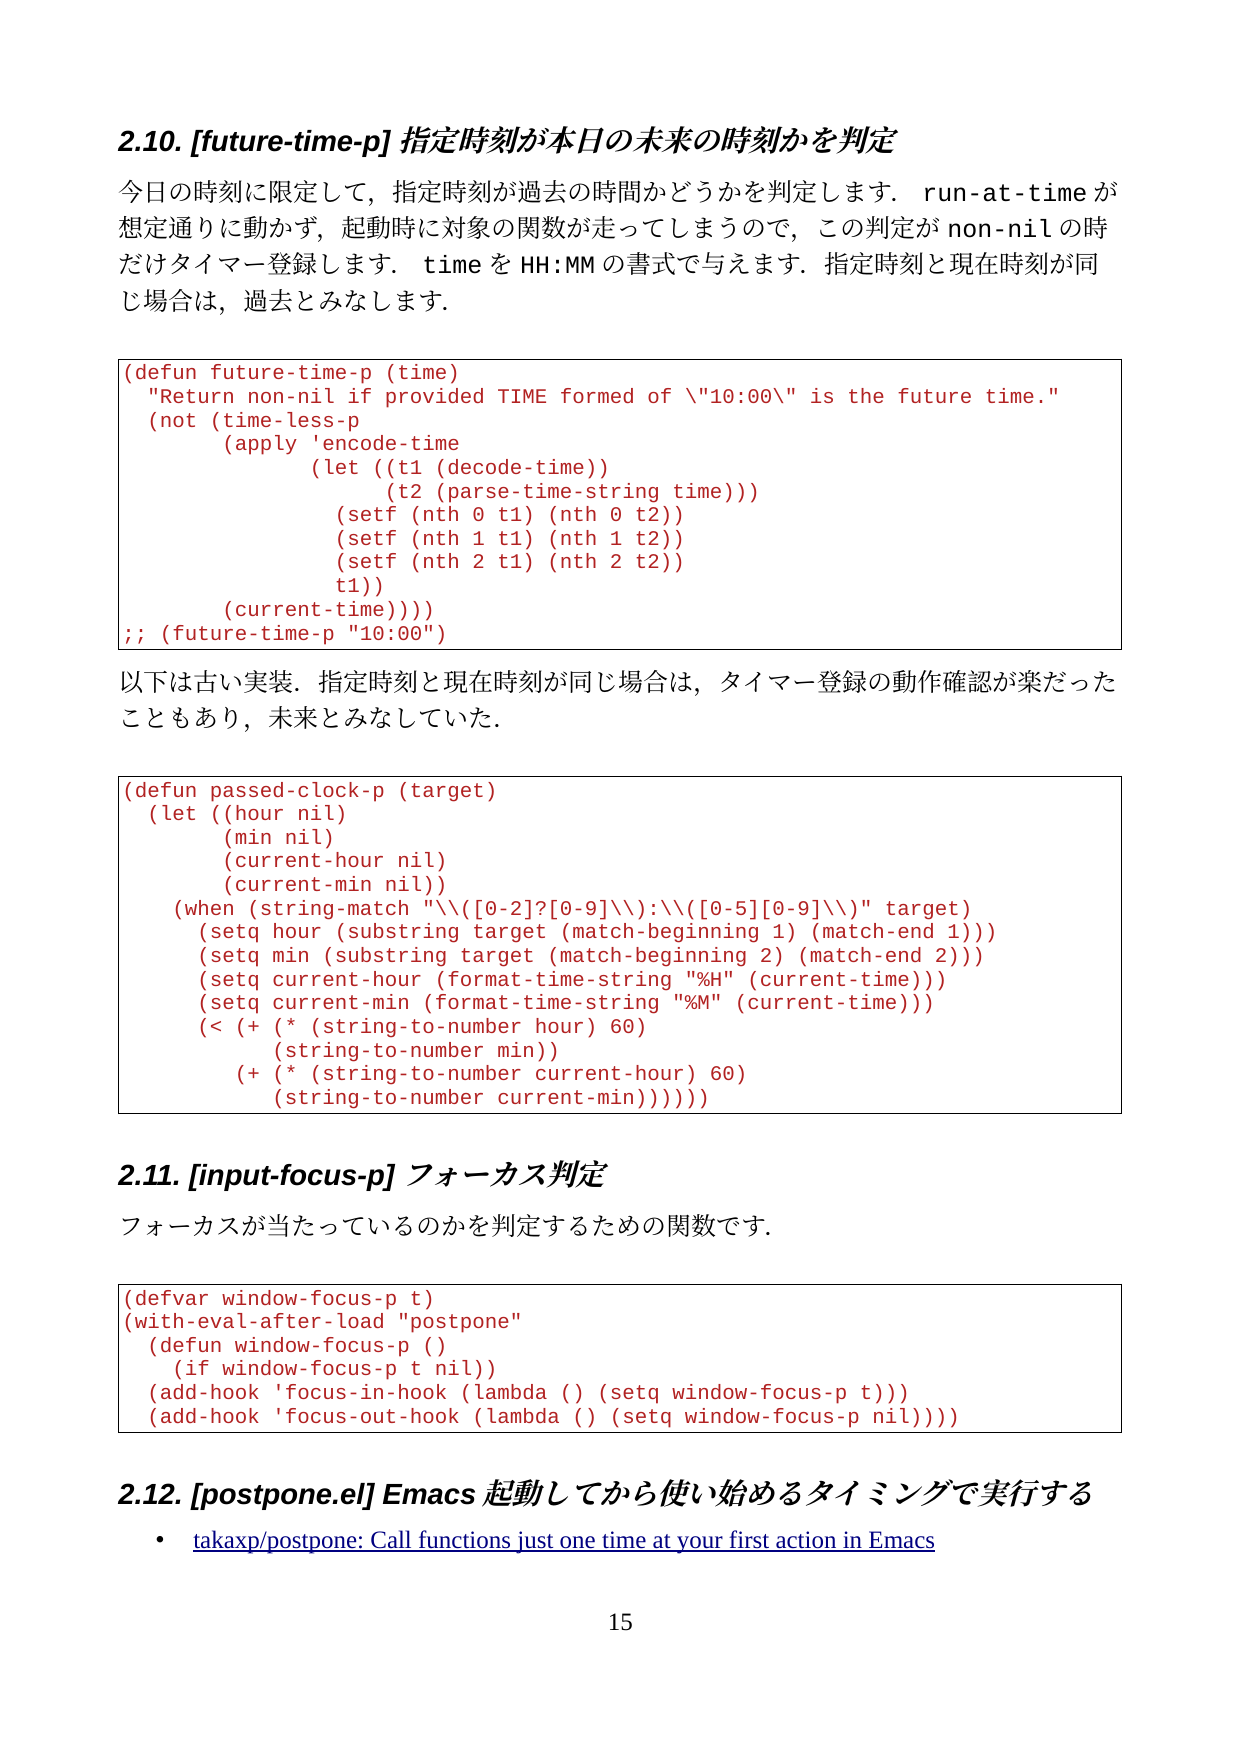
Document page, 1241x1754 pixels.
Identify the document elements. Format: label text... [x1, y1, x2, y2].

text (string-to-number current-min)))))) [119, 1083, 1121, 1113]
text 今日の時刻に限定して，指定時刻が過去の時間かどうかを判定します． run-at-time が想定通りに動かず，起動時に対象の関数が走ってしまうので，この判定が non-nil の時だけタイマー登録します． time を HH:MM の書式で与えます．指定時刻と現在時刻が同じ場合は，過去とみなします． [118, 172, 1122, 346]
text ;; (future-time-p "10:00") [119, 618, 1121, 649]
text (current-hour nil) [119, 847, 1121, 870]
text (add-hook 'focus-out-hook (lambda () (setq window-focus-p nil)))) [119, 1402, 1121, 1432]
text (+ (* (string-to-number current-hour) 60) [119, 1059, 1121, 1083]
text (apply 'encode-time [119, 429, 1121, 453]
text フォーカスが当たっているのかを判定するための関数です． [118, 1206, 1122, 1271]
text (setq current-hour (format-time-string "%H" (current-time))) [119, 965, 1121, 988]
text (defvar window-focus-p t) [119, 1285, 1121, 1307]
subtitle [postpone.el] Emacs起動してから使い始めるタイミングで実行する [118, 1471, 1122, 1513]
list takaxp/postpone: Call functions just one time at your first action in Emacs [156, 1525, 1122, 1554]
text (string-to-number min)) [119, 1036, 1121, 1059]
text (add-hook 'focus-in-hook (lambda () (setq window-focus-p t))) [119, 1378, 1121, 1402]
text (setf (nth 0 t1) (nth 0 t2)) [119, 500, 1121, 524]
text (setf (nth 1 t1) (nth 1 t2)) [119, 524, 1121, 548]
text (< (+ (* (string-to-number hour) 60) [119, 1012, 1121, 1036]
text t1)) [119, 571, 1121, 595]
text (t2 (parse-time-string time))) [119, 477, 1121, 500]
text "Return non-nil if provided TIME formed of \"10:00\" is the future time." [119, 382, 1121, 406]
text (setq hour (substring target (match-beginning 1) (match-end 1))) [119, 917, 1121, 941]
subtitle [future-time-p] 指定時刻が本日の未来の時刻かを判定 [118, 118, 1122, 160]
text (let ((hour nil) [119, 799, 1121, 823]
text (setq current-min (format-time-string "%M" (current-time))) [119, 988, 1121, 1012]
text (not (time-less-p [119, 406, 1121, 429]
text (defun window-focus-p () [119, 1331, 1121, 1354]
subtitle [input-focus-p] フォーカス判定 [118, 1152, 1122, 1194]
text (current-min nil)) [119, 870, 1121, 894]
text (current-time)))) [119, 595, 1121, 618]
text (defun passed-clock-p (target) [119, 777, 1121, 799]
text (if window-focus-p t nil)) [119, 1354, 1121, 1378]
text (min nil) [119, 823, 1121, 847]
text (when (string-match "\\([0-2]?[0-9]\\):\\([0-5][0-9]\\)" target) [119, 894, 1121, 917]
text (defun future-time-p (time) [119, 360, 1121, 382]
text (setq min (substring target (match-beginning 2) (match-end 2))) [119, 941, 1121, 965]
text (setf (nth 2 t1) (nth 2 t2)) [119, 548, 1121, 571]
text 以下は古い実装．指定時刻と現在時刻が同じ場合は，タイマー登録の動作確認が楽だったこともあり，未来とみなしていた． [118, 662, 1122, 763]
text (with-eval-after-load "postpone" [119, 1307, 1121, 1331]
text (let ((t1 (decode-time)) [119, 453, 1121, 477]
